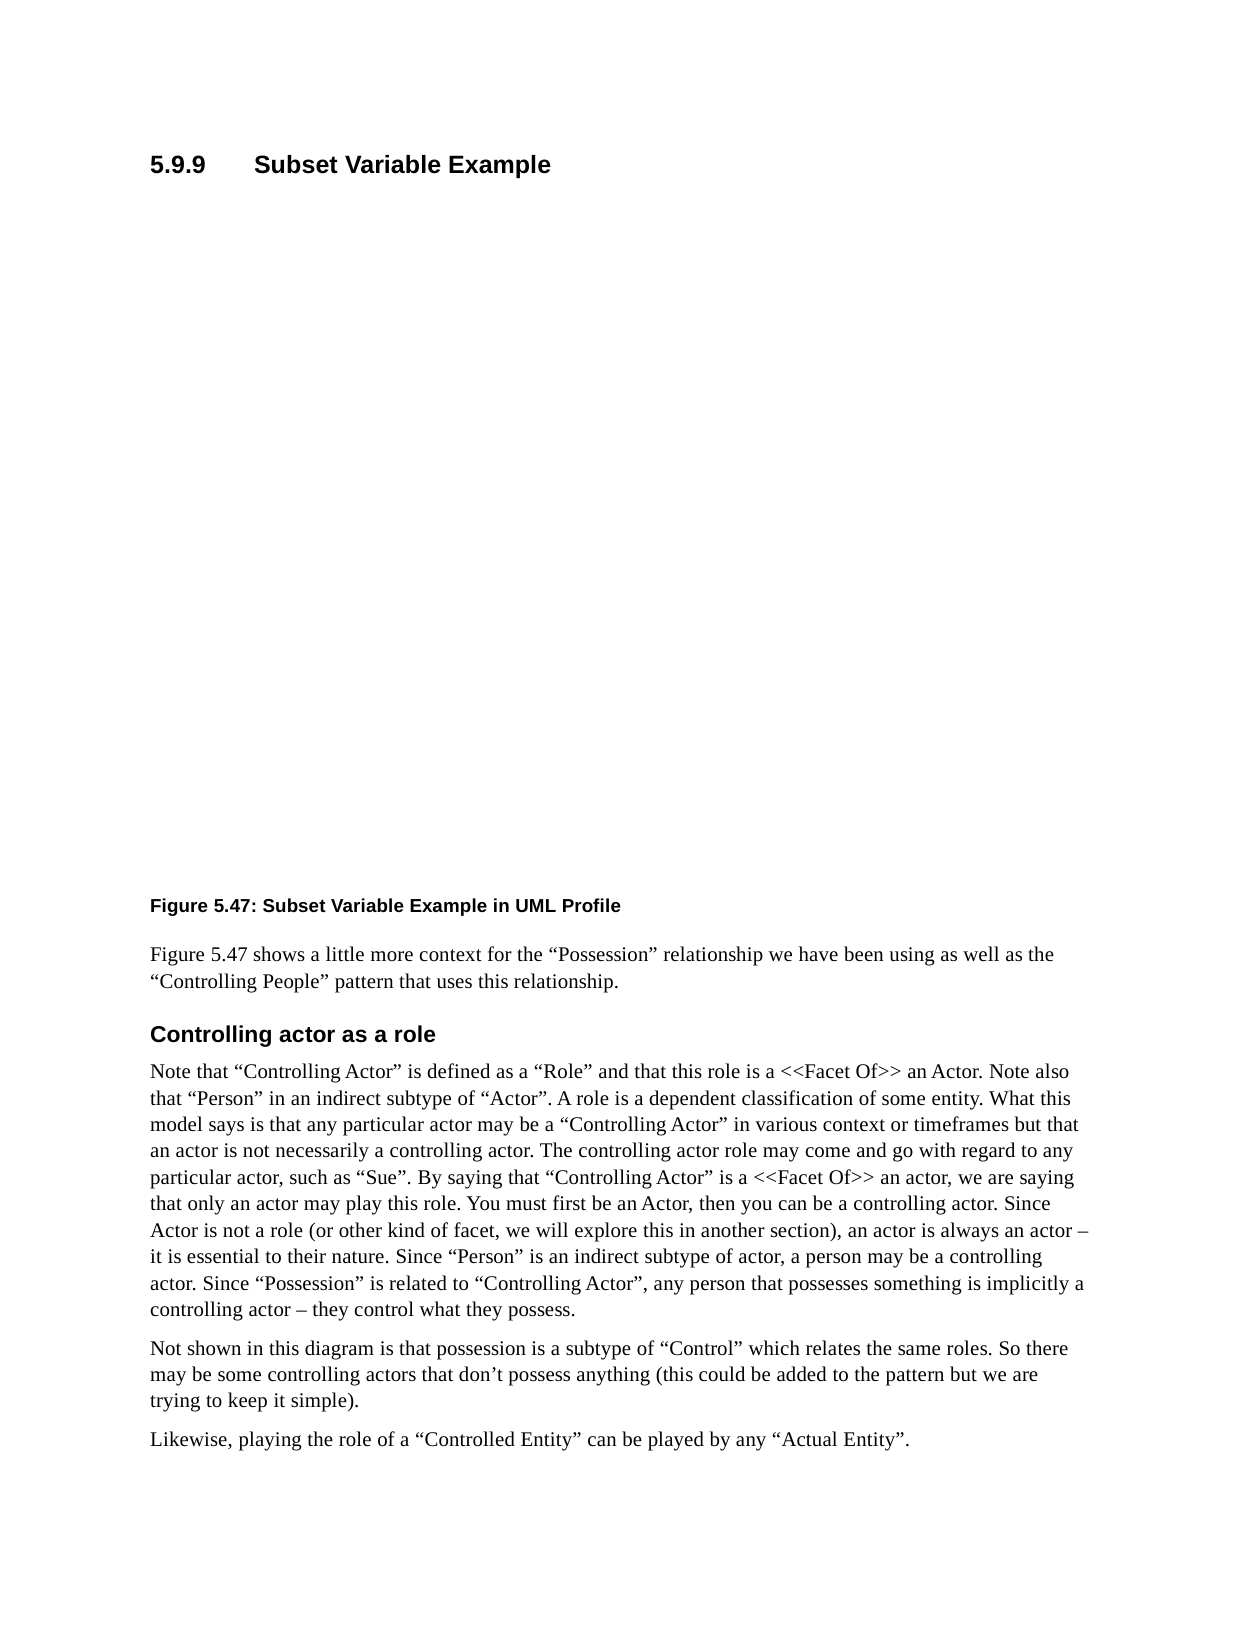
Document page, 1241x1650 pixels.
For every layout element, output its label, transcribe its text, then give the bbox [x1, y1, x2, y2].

text Likewise, playing the role of a “Controlled Entity” can be played by any “Actual Entity”. [150, 1426, 1090, 1451]
text Figure 5.47 shows a little more context for the “Possession” relationship we have been using as well as the “Controlling People” pattern that uses this relationship. [150, 916, 1090, 993]
text Note that “Controlling Actor” is defined as a “Role” and that this role is a <<Facet Of>> an Actor. Note also that “Person” in an indirect subtype of “Actor”. A role is a dependent classification of some entity. What this model says is that any particular actor may be a “Controlling Actor” in various context or timeframes but that an actor is not necessarily a controlling actor. The controlling actor role may come and go with regard to any particular actor, such as “Sue”. By saying that “Controlling Actor” is a <<Facet Of>> an actor, we are saying that only an actor may play this role. You must first be an Actor, then you can be a controlling actor. Since Actor is not a role (or other kind of facet, we will explore this in another section), an actor is always an actor – it is essential to their nature. Since “Person” is an indirect subtype of actor, a person may be a controlling actor. Since “Possession” is related to “Controlling Actor”, any person that possesses something is implicitly a controlling actor – they control what they possess. [150, 1059, 1090, 1321]
text Controlling actor as a role [150, 1020, 1090, 1047]
subtitle Subset Variable Example [150, 150, 1090, 179]
text Figure 5.47: Subset Variable Example in UML Profile [150, 211, 1090, 916]
text [150, 194, 1090, 211]
text Not shown in this diagram is that possession is a subtype of “Control” which relates the same roles. So there may be some controlling actors that don’t possess anything (this could be added to the pattern but we are trying to keep it simple). [150, 1335, 1090, 1412]
